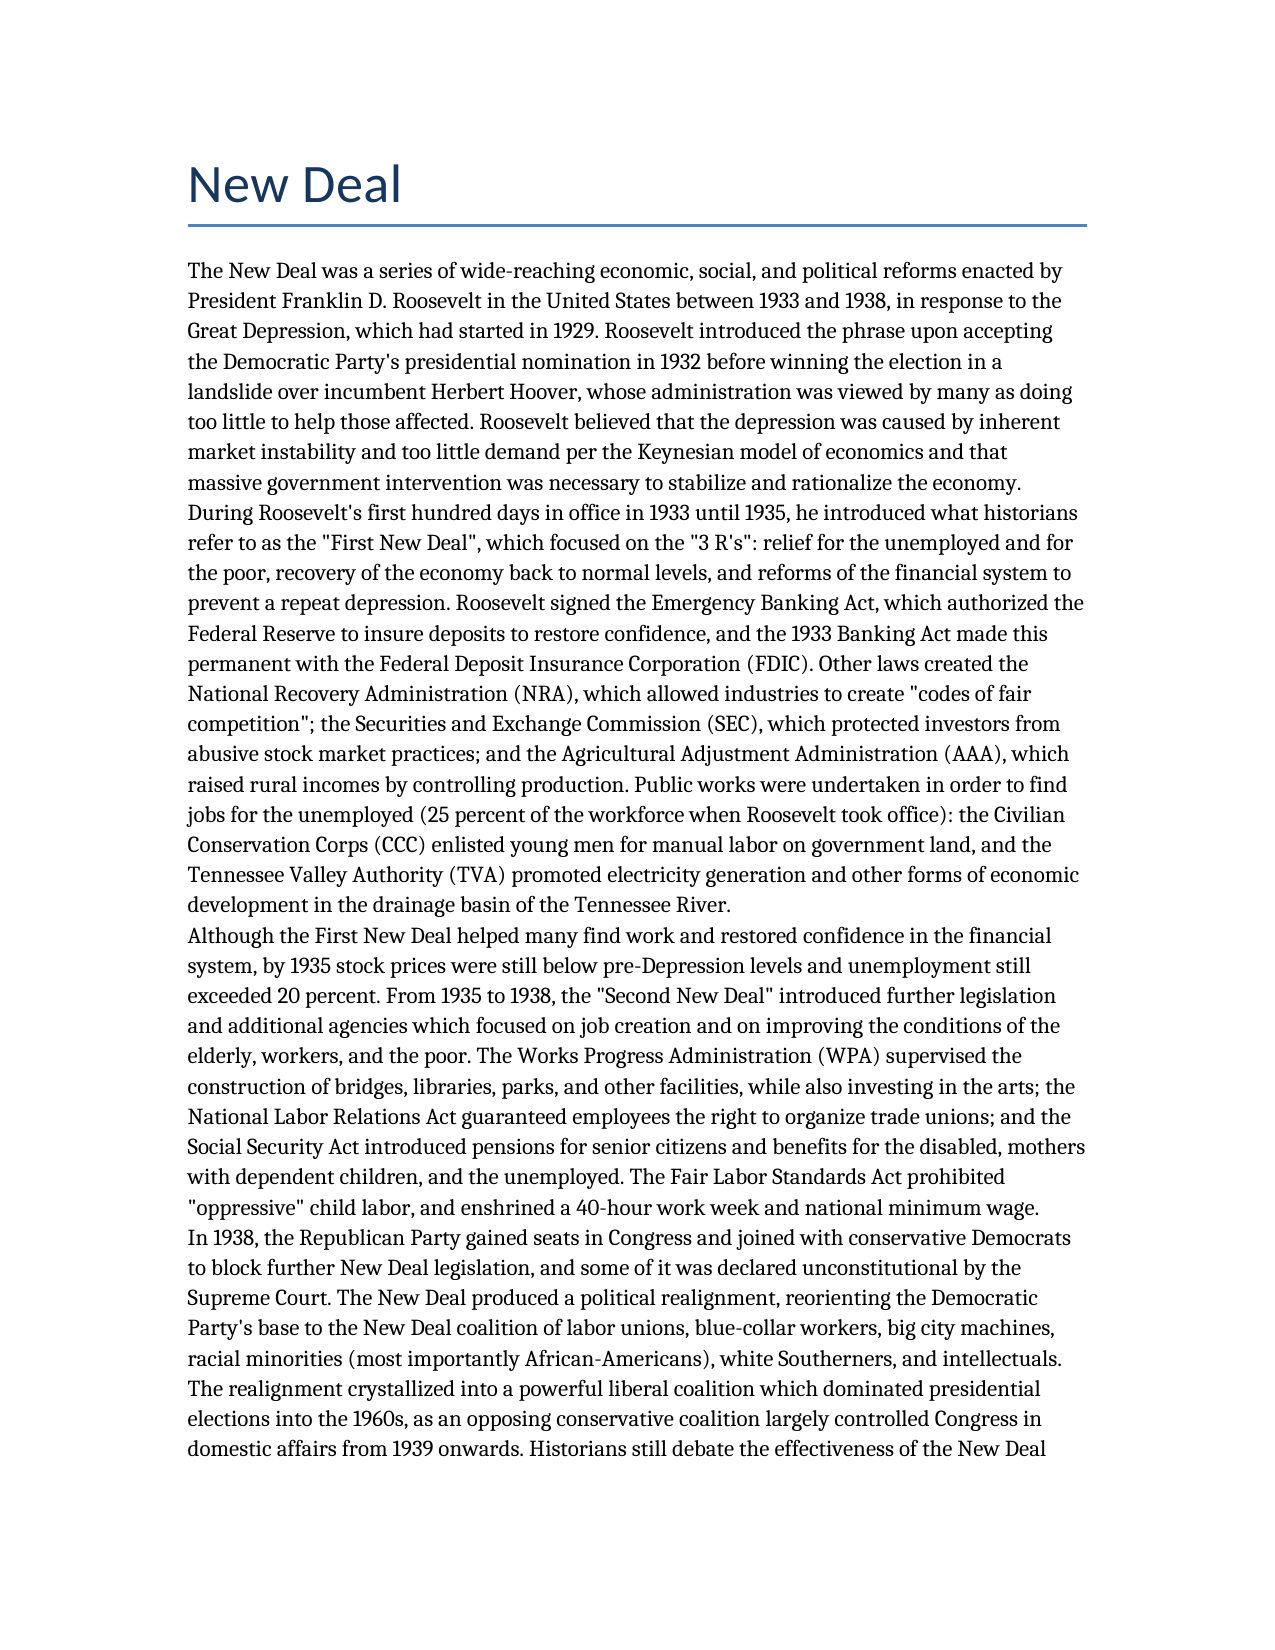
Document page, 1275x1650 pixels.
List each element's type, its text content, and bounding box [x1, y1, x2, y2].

text The New Deal was a series of wide-reaching economic, social, and political reforms enacted by President Franklin D. Roosevelt in the United States between 1933 and 1938, in response to the Great Depression, which had started in 1929. Roosevelt introduced the phrase upon accepting the Democratic Party's presidential nomination in 1932 before winning the election in a landslide over incumbent Herbert Hoover, whose administration was viewed by many as doing too little to help those affected. Roosevelt believed that the depression was caused by inherent market instability and too little demand per the Keynesian model of economics and that massive government intervention was necessary to stabilize and rationalize the economy. During Roosevelt's first hundred days in office in 1933 until 1935, he introduced what historians refer to as the "First New Deal", which focused on the "3 R's": relief for the unemployed and for the poor, recovery of the economy back to normal levels, and reforms of the financial system to prevent a repeat depression. Roosevelt signed the Emergency Banking Act, which authorized the Federal Reserve to insure deposits to restore confidence, and the 1933 Banking Act made this permanent with the Federal Deposit Insurance Corporation (FDIC). Other laws created the National Recovery Administration (NRA), which allowed industries to create "codes of fair competition"; the Securities and Exchange Commission (SEC), which protected investors from abusive stock market practices; and the Agricultural Adjustment Administration (AAA), which raised rural incomes by controlling production. Public works were undertaken in order to find jobs for the unemployed (25 percent of the workforce when Roosevelt took office): the Civilian Conservation Corps (CCC) enlisted young men for manual labor on government land, and the Tennessee Valley Authority (TVA) promoted electricity generation and other forms of economic development in the drainage basin of the Tennessee River. Although the First New Deal helped many find work and restored confidence in the financial system, by 1935 stock prices were still below pre-Depression levels and unemployment still exceeded 20 percent. From 1935 to 1938, the "Second New Deal" introduced further legislation and additional agencies which focused on job creation and on improving the conditions of the elderly, workers, and the poor. The Works Progress Administration (WPA) supervised the construction of bridges, libraries, parks, and other facilities, while also investing in the arts; the National Labor Relations Act guaranteed employees the right to organize trade unions; and the Social Security Act introduced pensions for senior citizens and benefits for the disabled, mothers with dependent children, and the unemployed. The Fair Labor Standards Act prohibited "oppressive" child labor, and enshrined a 40-hour work week and national minimum wage. In 1938, the Republican Party gained seats in Congress and joined with conservative Democrats to block further New Deal legislation, and some of it was declared unconstitutional by the Supreme Court. The New Deal produced a political realignment, reorienting the Democratic Party's base to the New Deal coalition of labor unions, blue-collar workers, big city machines, racial minorities (most importantly African-Americans), white Southerners, and intellectuals. The realignment crystallized into a powerful liberal coalition which dominated presidential elections into the 1960s, as an opposing conservative coalition largely controlled Congress in domestic affairs from 1939 onwards. Historians still debate the effectiveness of the New Deal [187, 258, 1087, 1462]
title New Deal [187, 150, 1087, 227]
